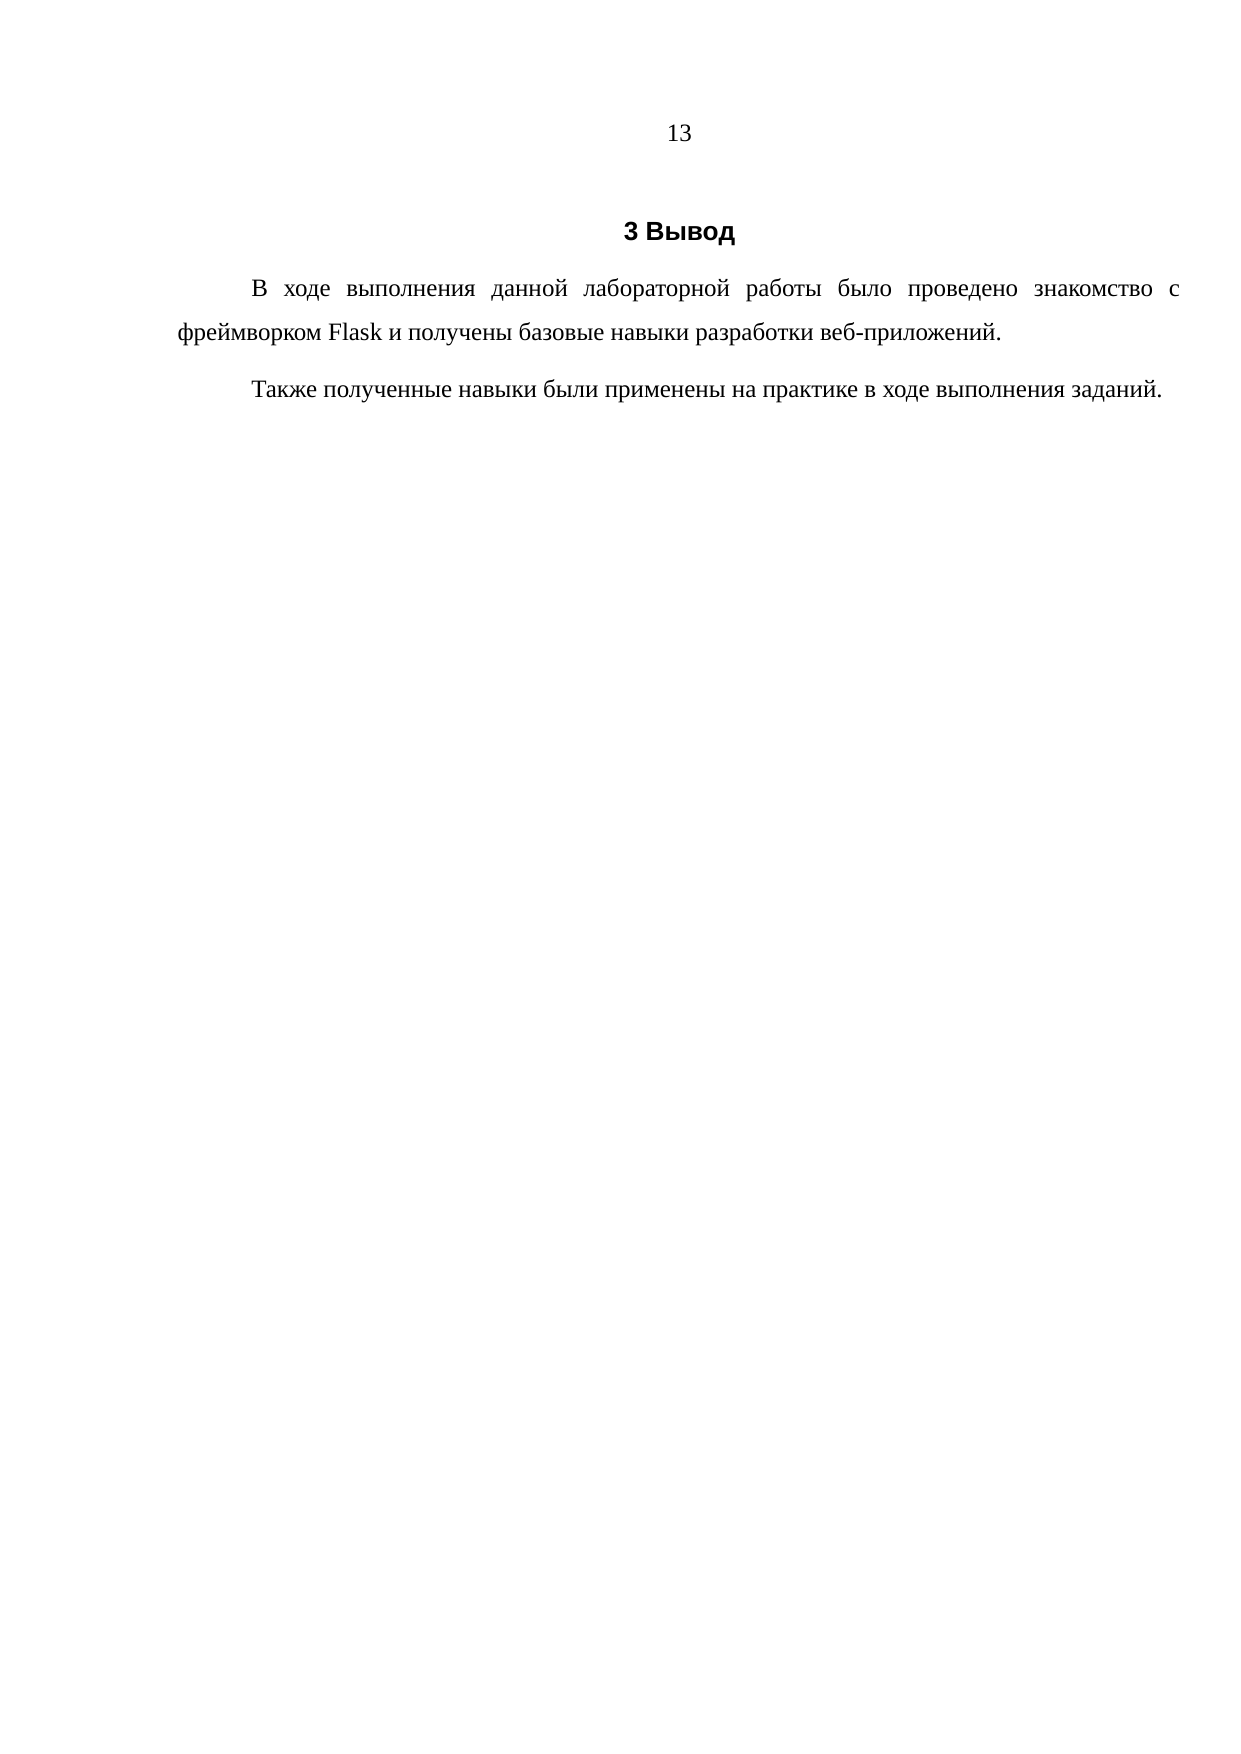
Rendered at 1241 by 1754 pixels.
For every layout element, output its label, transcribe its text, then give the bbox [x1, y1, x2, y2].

text В ходе выполнения данной лабораторной работы было проведено знакомство с фреймворком Flask и получены базовые навыки разработки веб-приложений. [177, 273, 1181, 345]
text Также полученные навыки были применены на практике в ходе выполнения заданий. [177, 374, 1181, 403]
subtitle Вывод [177, 216, 1181, 246]
